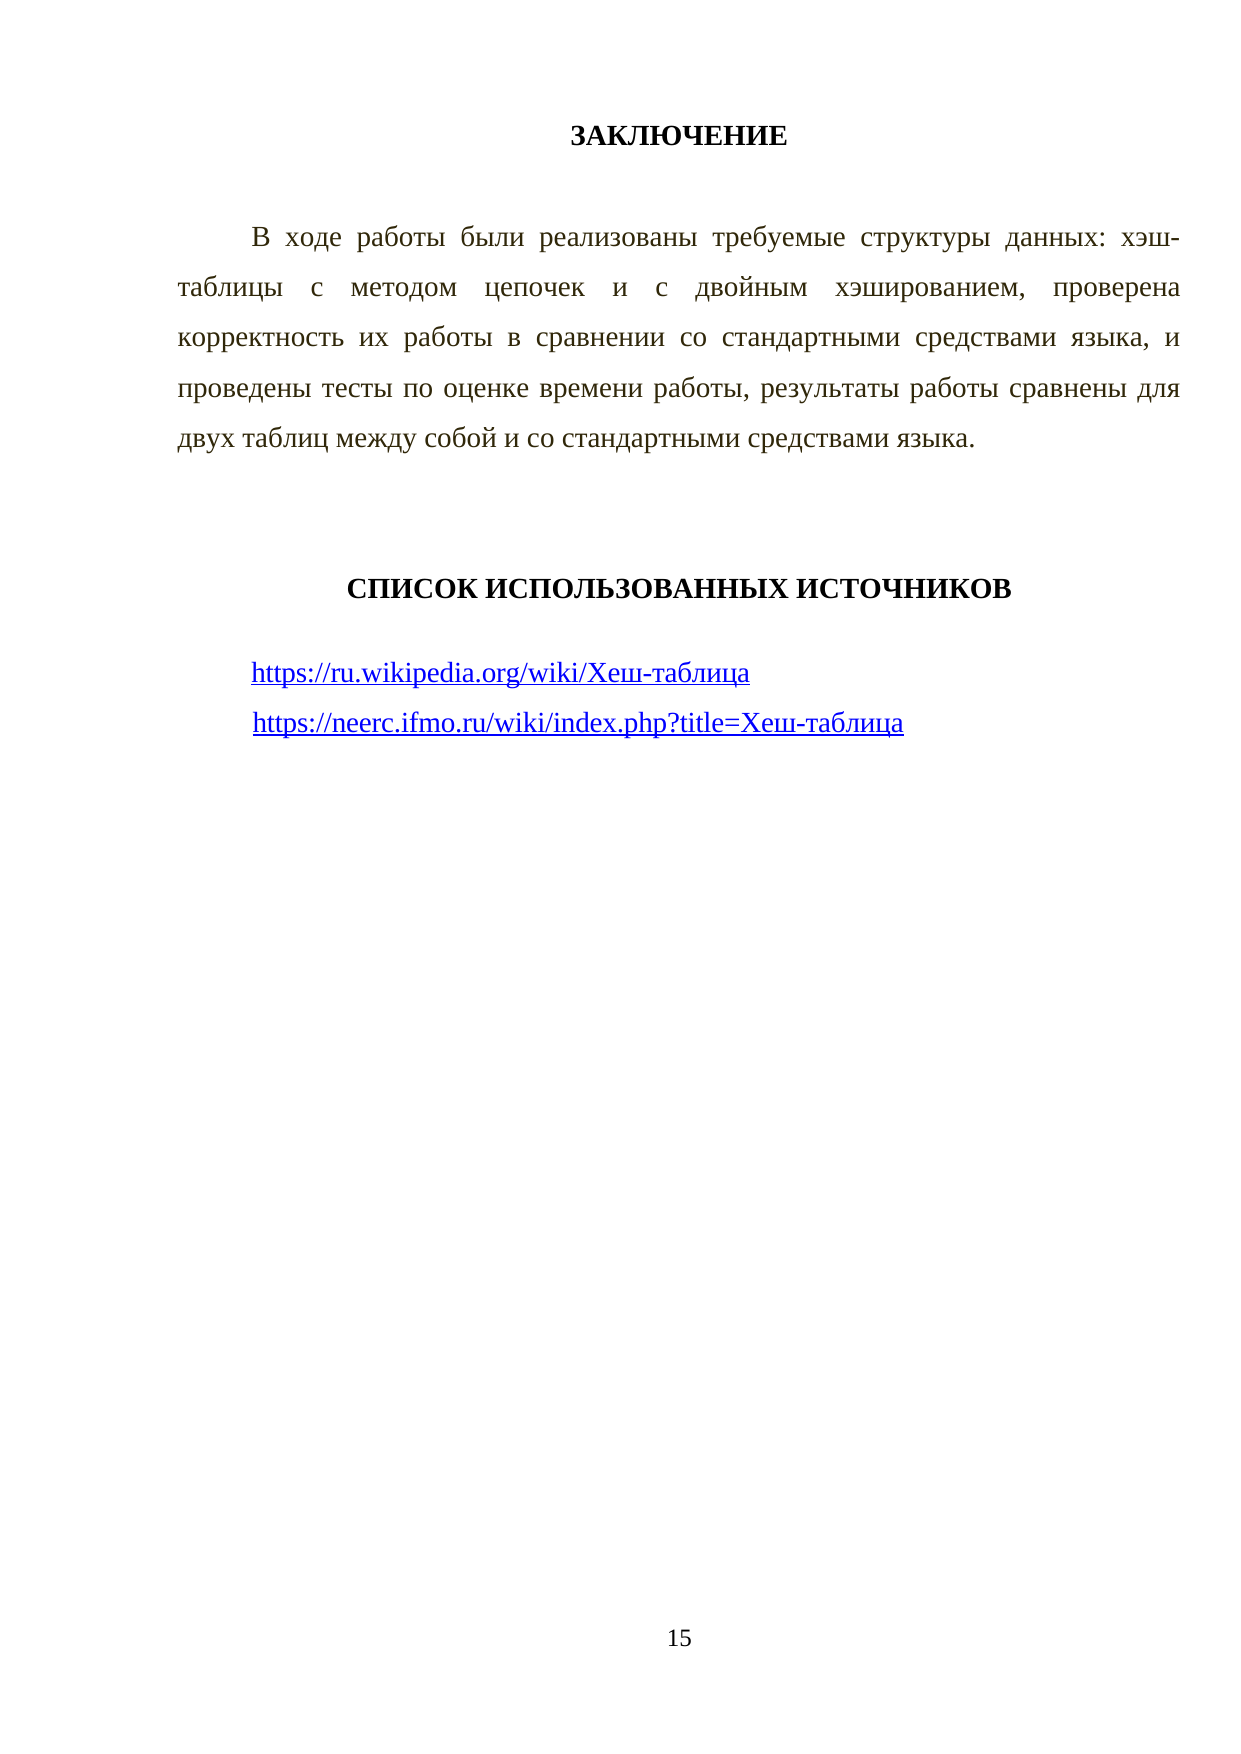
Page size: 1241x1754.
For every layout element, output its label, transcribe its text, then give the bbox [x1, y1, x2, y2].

text список использованных источников [177, 571, 1181, 604]
text В ходе работы были реализованы требуемые структуры данных: хэш-таблицы с методом цепочек и с двойным хэшированием, проверена корректность их работы в сравнении со стандартными средствами языка, и проведены тесты по оценке времени работы, результаты работы сравнены для двух таблиц между собой и со стандартными средствами языка. [177, 219, 1181, 453]
text заключение [177, 118, 1181, 152]
text https://ru.wikipedia.org/wiki/Хеш-таблица https://neerc.ifmo.ru/wiki/index.php?title=Хеш-таблица [177, 655, 1181, 739]
